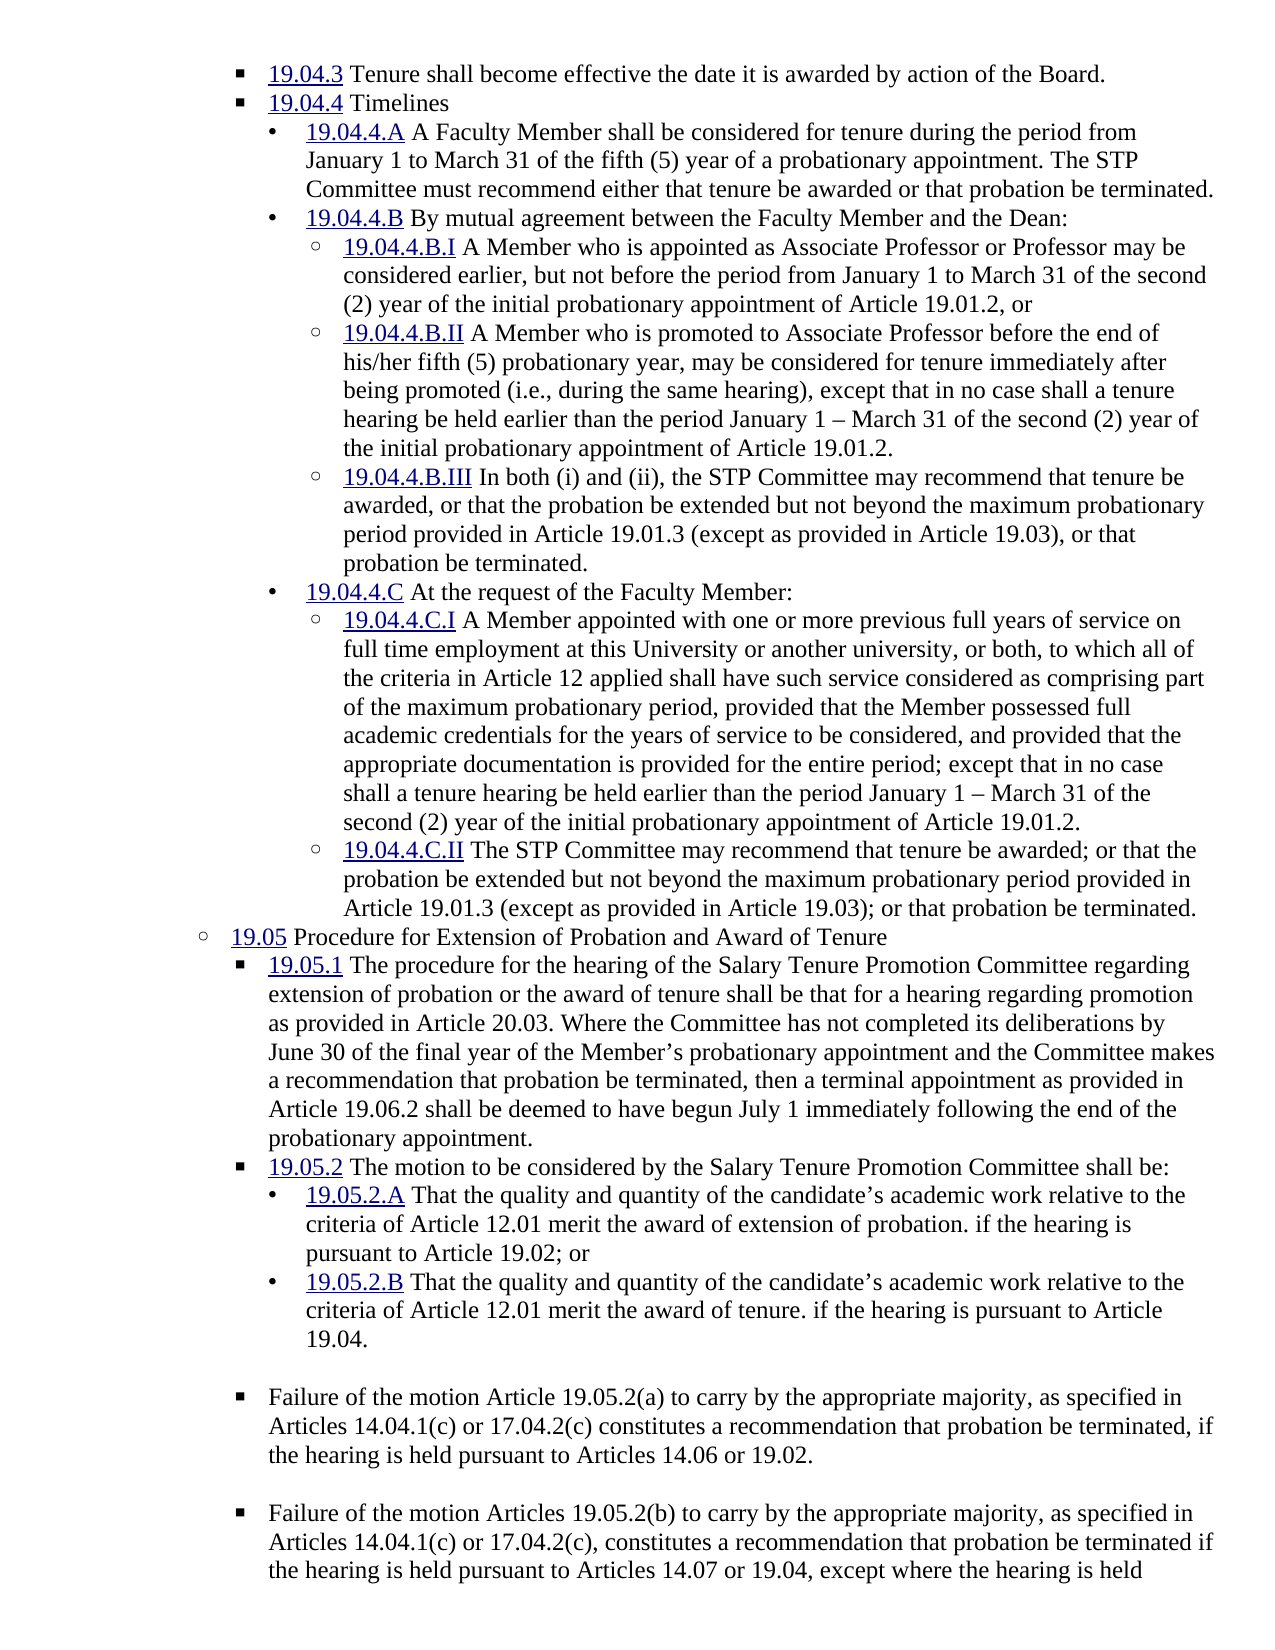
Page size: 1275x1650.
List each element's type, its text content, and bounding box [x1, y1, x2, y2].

list 19.04.4.B By mutual agreement between the Faculty Member and the Dean: [268, 203, 1216, 232]
list 19.04.3 Tenure shall become effective the date it is awarded by action of the Board. [231, 59, 1216, 88]
list 19.04.4.C.I A Member appointed with one or more previous full years of service on full time employment at this University or another university, or both, to which all of the criteria in Article 12 applied shall have such service considered as comprising part of the maximum probationary period, provided that the Member possessed full academic credentials for the years of service to be considered, and provided that the appropriate documentation is provided for the entire period; except that in no case shall a tenure hearing be held earlier than the period January 1 – March 31 of the second (2) year of the initial probationary appointment of Article 19.01.2. [306, 605, 1216, 835]
list 19.04.4.B.II A Member who is promoted to Associate Professor before the end of his/her fifth (5) probationary year, may be considered for tenure immediately after being promoted (i.e., during the same hearing), except that in no case shall a tenure hearing be held earlier than the period January 1 – March 31 of the second (2) year of the initial probationary appointment of Article 19.01.2. [306, 318, 1216, 462]
list 19.04.4.A A Faculty Member shall be considered for tenure during the period from January 1 to March 31 of the fifth (5) year of a probationary appointment. The STP Committee must recommend either that tenure be awarded or that probation be terminated. [268, 117, 1216, 203]
list 19.05.2.A That the quality and quantity of the candidate’s academic work relative to the criteria of Article 12.01 merit the award of extension of probation. if the hearing is pursuant to Article 19.02; or [268, 1180, 1216, 1267]
list 19.04.4.B.I A Member who is appointed as Associate Professor or Professor may be considered earlier, but not before the period from January 1 to March 31 of the second (2) year of the initial probationary appointment of Article 19.01.2, or [306, 232, 1216, 318]
list 19.05.1 The procedure for the hearing of the Salary Tenure Promotion Committee regarding extension of probation or the award of tenure shall be that for a hearing regarding promotion as provided in Article 20.03. Where the Committee has not completed its deliberations by June 30 of the final year of the Member’s probationary appointment and the Committee makes a recommendation that probation be terminated, then a terminal appointment as provided in Article 19.06.2 shall be deemed to have begun July 1 immediately following the end of the probationary appointment. [231, 950, 1216, 1152]
list 19.05 Procedure for Extension of Probation and Award of Tenure [193, 922, 1216, 950]
list 19.04.4.C.II The STP Committee may recommend that tenure be awarded; or that the probation be extended but not beyond the maximum probationary period provided in Article 19.01.3 (except as provided in Article 19.03); or that probation be terminated. [306, 835, 1216, 922]
list Failure of the motion Articles 19.05.2(b) to carry by the appropriate majority, as specified in Articles 14.04.1(c) or 17.04.2(c), constitutes a recommendation that probation be terminated if the hearing is held pursuant to Articles 14.07 or 19.04, except where the hearing is held [231, 1498, 1216, 1584]
list 19.05.2.B That the quality and quantity of the candidate’s academic work relative to the criteria of Article 12.01 merit the award of tenure. if the hearing is pursuant to Article 19.04. [268, 1267, 1216, 1353]
list 19.04.4.C At the request of the Faculty Member: [268, 577, 1216, 605]
list Failure of the motion Article 19.05.2(a) to carry by the appropriate majority, as specified in Articles 14.04.1(c) or 17.04.2(c) constitutes a recommendation that probation be terminated, if the hearing is held pursuant to Articles 14.06 or 19.02. [231, 1382, 1216, 1468]
list 19.04.4 Timelines [231, 88, 1216, 117]
list 19.04.4.B.III In both (i) and (ii), the STP Committee may recommend that tenure be awarded, or that the probation be extended but not beyond the maximum probationary period provided in Article 19.01.3 (except as provided in Article 19.03), or that probation be terminated. [306, 462, 1216, 577]
list 19.05.2 The motion to be considered by the Salary Tenure Promotion Committee shall be: [231, 1152, 1216, 1180]
